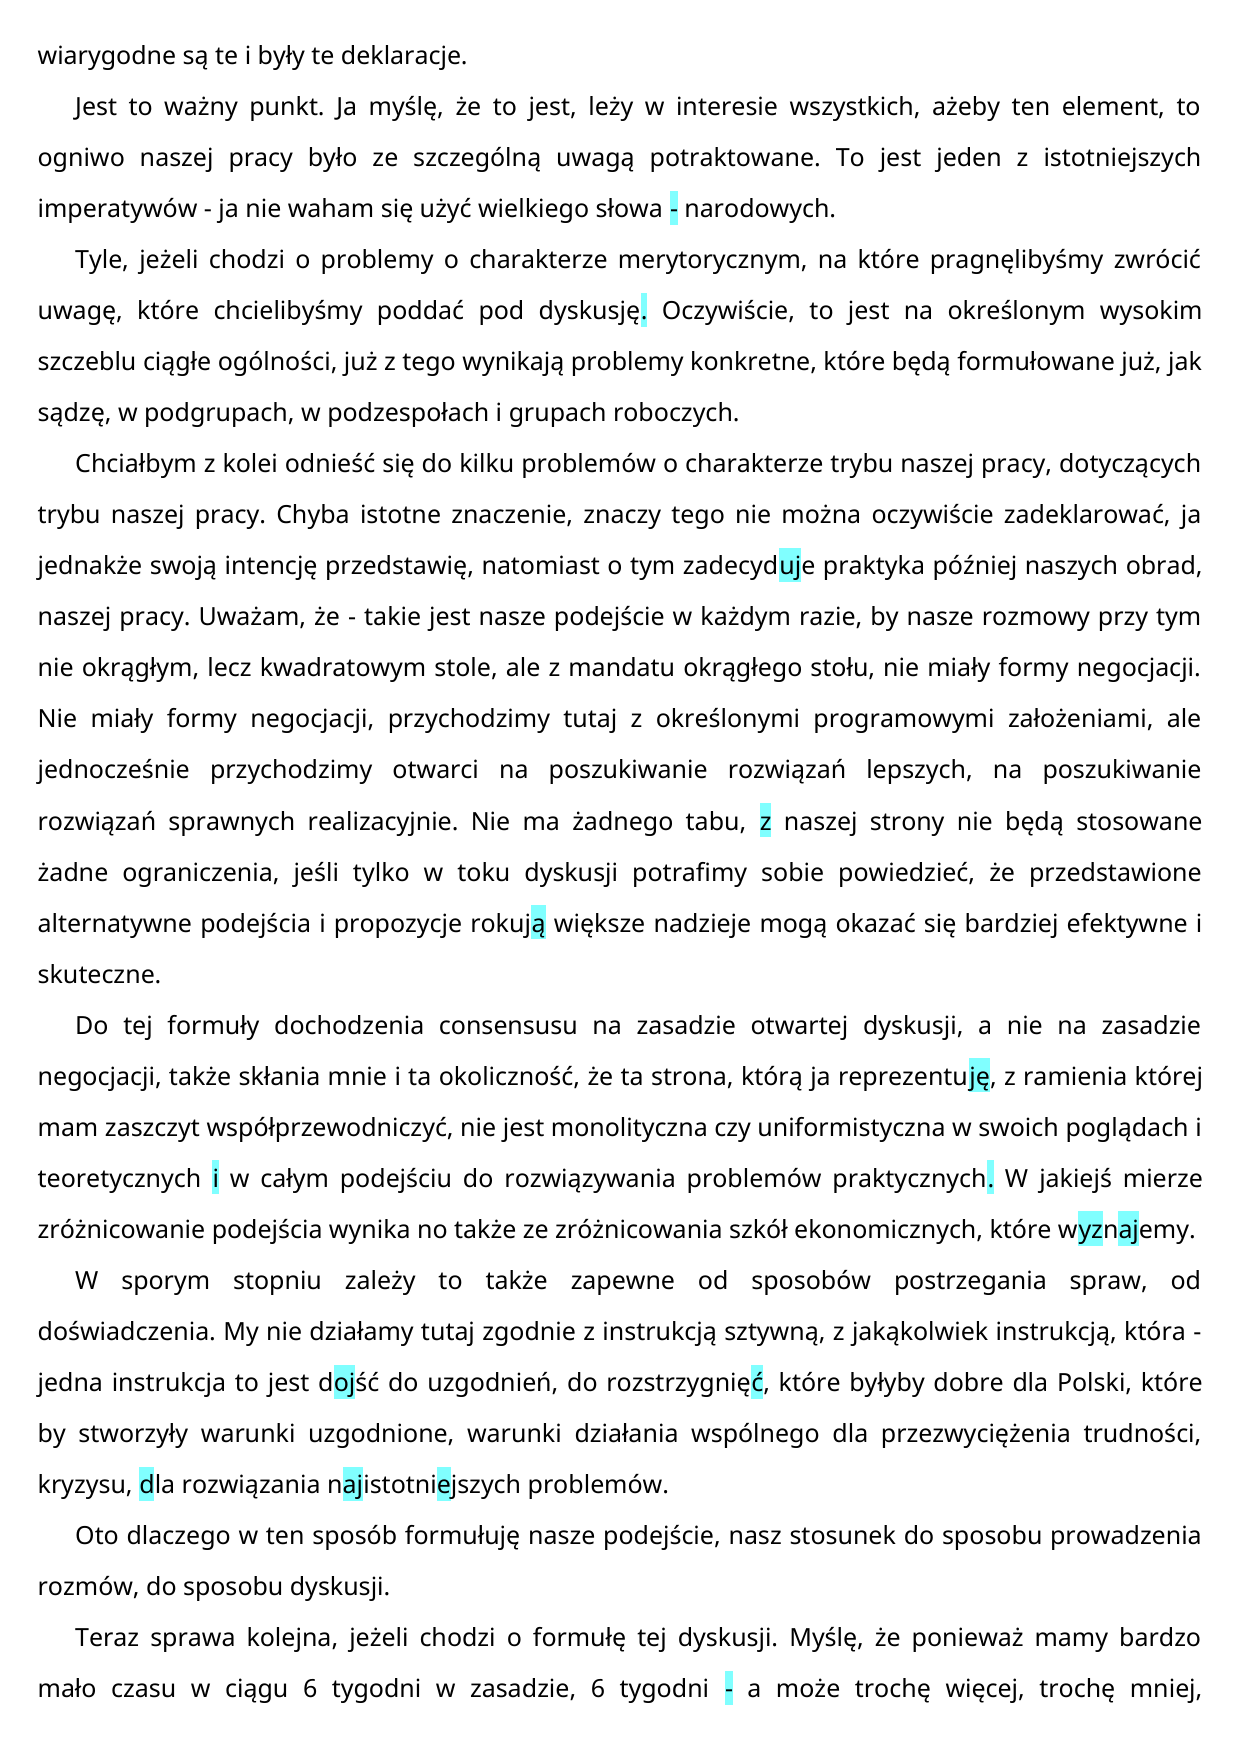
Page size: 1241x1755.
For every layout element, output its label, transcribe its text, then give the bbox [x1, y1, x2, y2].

text Jest to ważny punkt. Ja myślę, że to jest, leży w interesie wszystkich, ażeby ten element, to ogniwo naszej pracy było ze szczególną uwagą potraktowane. To jest jeden z istotniejszych imperatywów - ja nie waham się użyć wielkiego słowa - narodowych. [37, 88, 1203, 225]
text Oto dlaczego w ten sposób formułuję nasze podejście, nasz stosunek do sposobu prowadzenia rozmów, do sposobu dyskusji. [37, 1518, 1203, 1603]
text Tyle, jeżeli chodzi o problemy o charakterze merytorycznym, na które pragnęlibyśmy zwrócić uwagę, które chcielibyśmy poddać pod dyskusję. Oczywiście, to jest na określonym wysokim szczeblu ciągłe ogólności, już z tego wynikają problemy konkretne, które będą formułowane już, jak sądzę, w podgrupach, w podzespołach i grupach roboczych. [37, 242, 1203, 429]
text Teraz sprawa kolejna, jeżeli chodzi o formułę tej dyskusji. Myślę, że ponieważ mamy bardzo mało czasu w ciągu 6 tygodni w zasadzie, 6 tygodni - a może trochę więcej, trochę mniej, [37, 1620, 1203, 1705]
text Do tej formuły dochodzenia consensusu na zasadzie otwartej dyskusji, a nie na zasadzie negocjacji, także skłania mnie i ta okoliczność, że ta strona, którą ja reprezentuję, z ramienia której mam zaszczyt współprzewodniczyć, nie jest monolityczna czy uniformistyczna w swoich poglądach i teoretycznych i w całym podejściu do rozwiązywania problemów praktycznych. W jakiejś mierze zróżnicowanie podejścia wynika no także ze zróżnicowania szkół ekonomicznych, które wyznajemy. [37, 1007, 1203, 1246]
text wiarygodne są te i były te deklaracje. [37, 37, 1203, 72]
text Chciałbym z kolei odnieść się do kilku problemów o charakterze trybu naszej pracy, dotyczących trybu naszej pracy. Chyba istotne znaczenie, znaczy tego nie można oczywiście zadeklarować, ja jednakże swoją intencję przedstawię, natomiast o tym zadecyduje praktyka później naszych obrad, naszej pracy. Uważam, że - takie jest nasze podejście w każdym razie, by nasze rozmowy przy tym nie okrągłym, lecz kwadratowym stole, ale z mandatu okrągłego stołu, nie miały formy negocjacji. Nie miały formy negocjacji, przychodzimy tutaj z określonymi programowymi założeniami, ale jednocześnie przychodzimy otwarci na poszukiwanie rozwiązań lepszych, na poszukiwanie rozwiązań sprawnych realizacyjnie. Nie ma żadnego tabu, z naszej strony nie będą stosowane żadne ograniczenia, jeśli tylko w toku dyskusji potrafimy sobie powiedzieć, że przedstawione alternatywne podejścia i propozycje rokują większe nadzieje mogą okazać się bardziej efektywne i skuteczne. [37, 446, 1203, 990]
text W sporym stopniu zależy to także zapewne od sposobów postrzegania spraw, od doświadczenia. My nie działamy tutaj zgodnie z instrukcją sztywną, z jakąkolwiek instrukcją, która - jedna instrukcja to jest dojść do uzgodnień, do rozstrzygnięć, które byłyby dobre dla Polski, które by stworzyły warunki uzgodnione, warunki działania wspólnego dla przezwyciężenia trudności, kryzysu, dla rozwiązania najistotniejszych problemów. [37, 1262, 1203, 1501]
